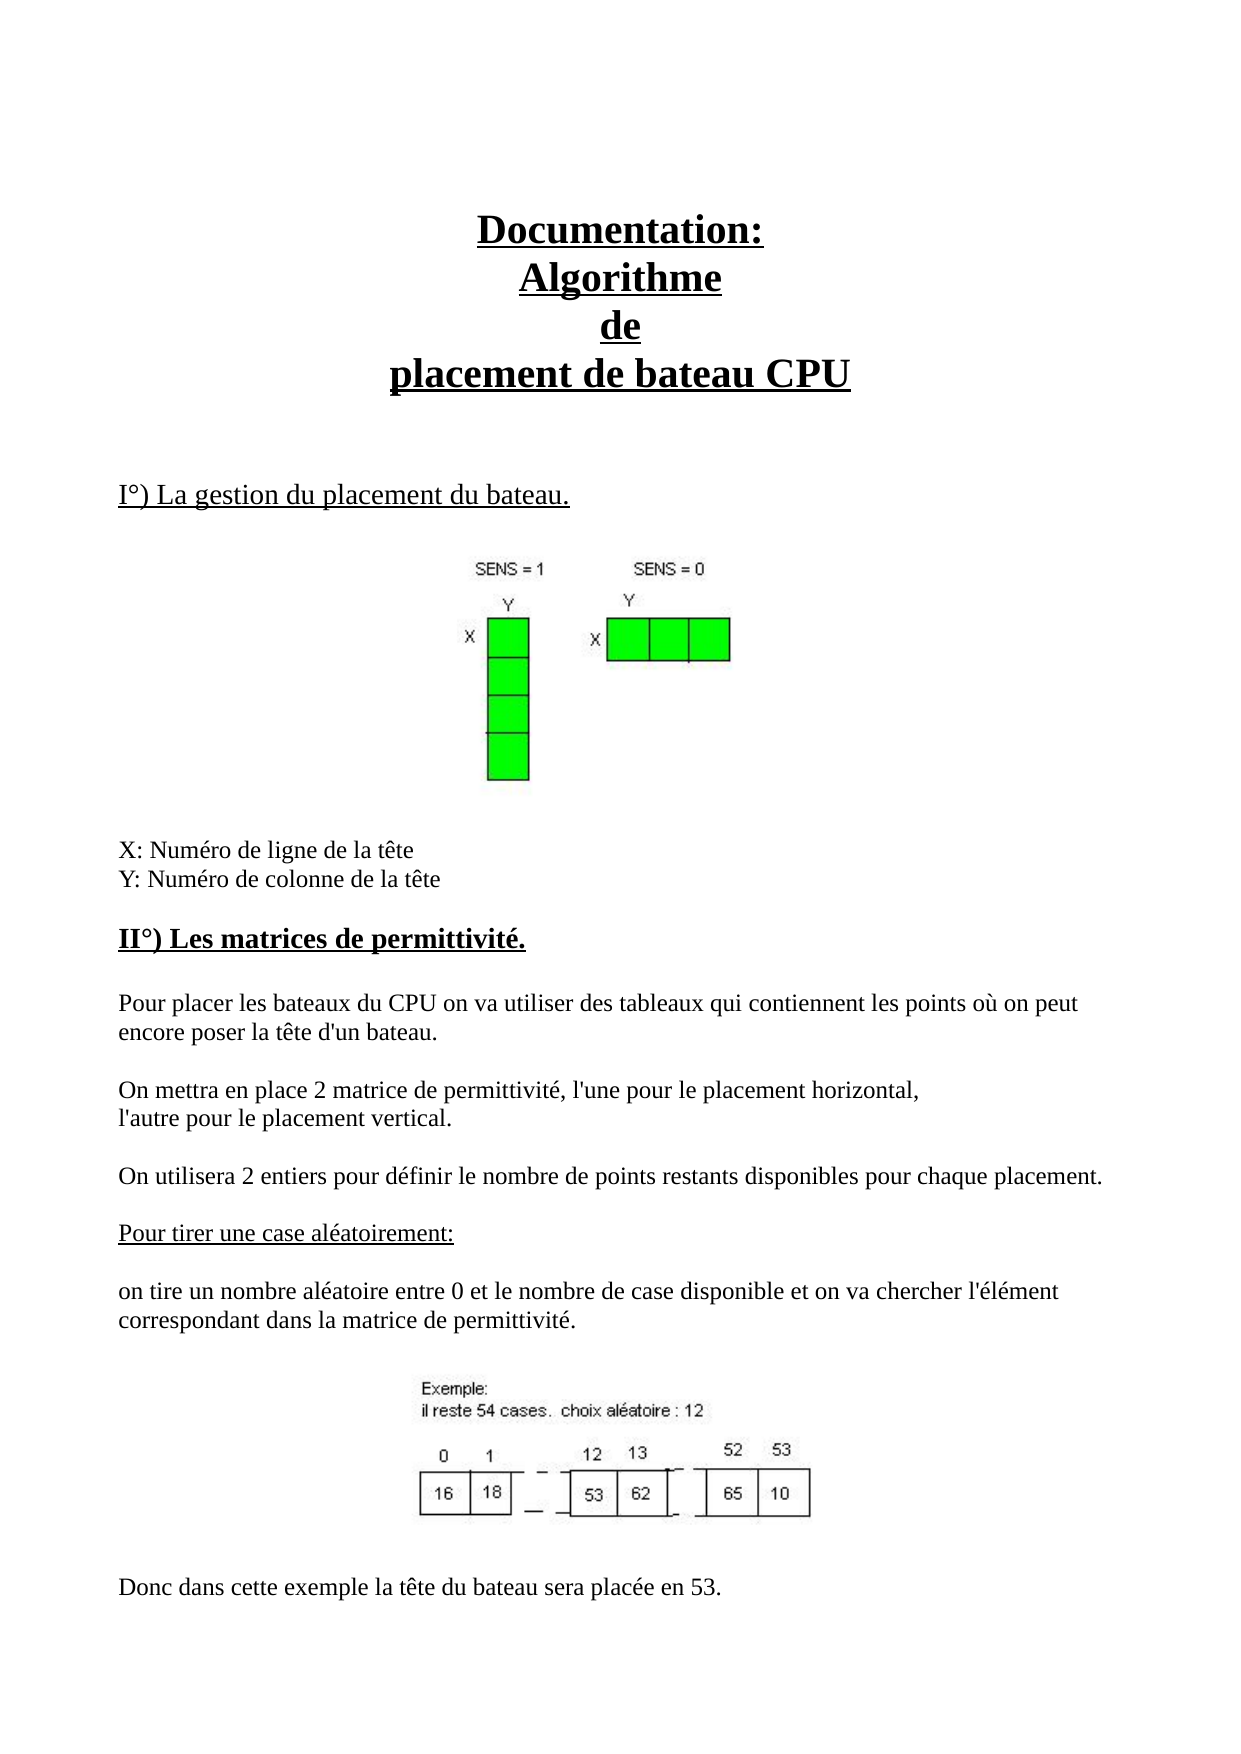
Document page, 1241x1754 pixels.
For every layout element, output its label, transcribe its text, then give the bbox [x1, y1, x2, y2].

text Donc dans cette exemple la tête du bateau sera placée en 53. [118, 1362, 1122, 1600]
text Pour tirer une case aléatoirement: [118, 1218, 1122, 1247]
text I°) La gestion du placement du bateau. [118, 477, 1122, 511]
picture [387, 1362, 853, 1572]
text II°) Les matrices de permittivité. [118, 921, 1122, 955]
text Documentation: [118, 204, 1122, 252]
text Y: Numéro de colonne de la tête [118, 864, 1122, 893]
text Pour placer les bateaux du CPU on va utiliser des tableaux qui contiennent les points où on peut encore poser la tête d'un bateau. [118, 988, 1122, 1046]
text On utilisera 2 entiers pour définir le nombre de points restants disponibles pour chaque placement. [118, 1161, 1122, 1190]
text placement de bateau CPU [118, 348, 1122, 396]
text Algorithme [118, 252, 1122, 300]
text on tire un nombre aléatoire entre 0 et le nombre de case disponible et on va chercher l'élément correspondant dans la matrice de permittivité. [118, 1276, 1122, 1333]
text l'autre pour le placement vertical. [118, 1103, 1122, 1132]
picture [456, 544, 784, 836]
text X: Numéro de ligne de la tête [118, 544, 1122, 864]
text de [118, 300, 1122, 348]
text On mettra en place 2 matrice de permittivité, l'une pour le placement horizontal, [118, 1075, 1122, 1103]
